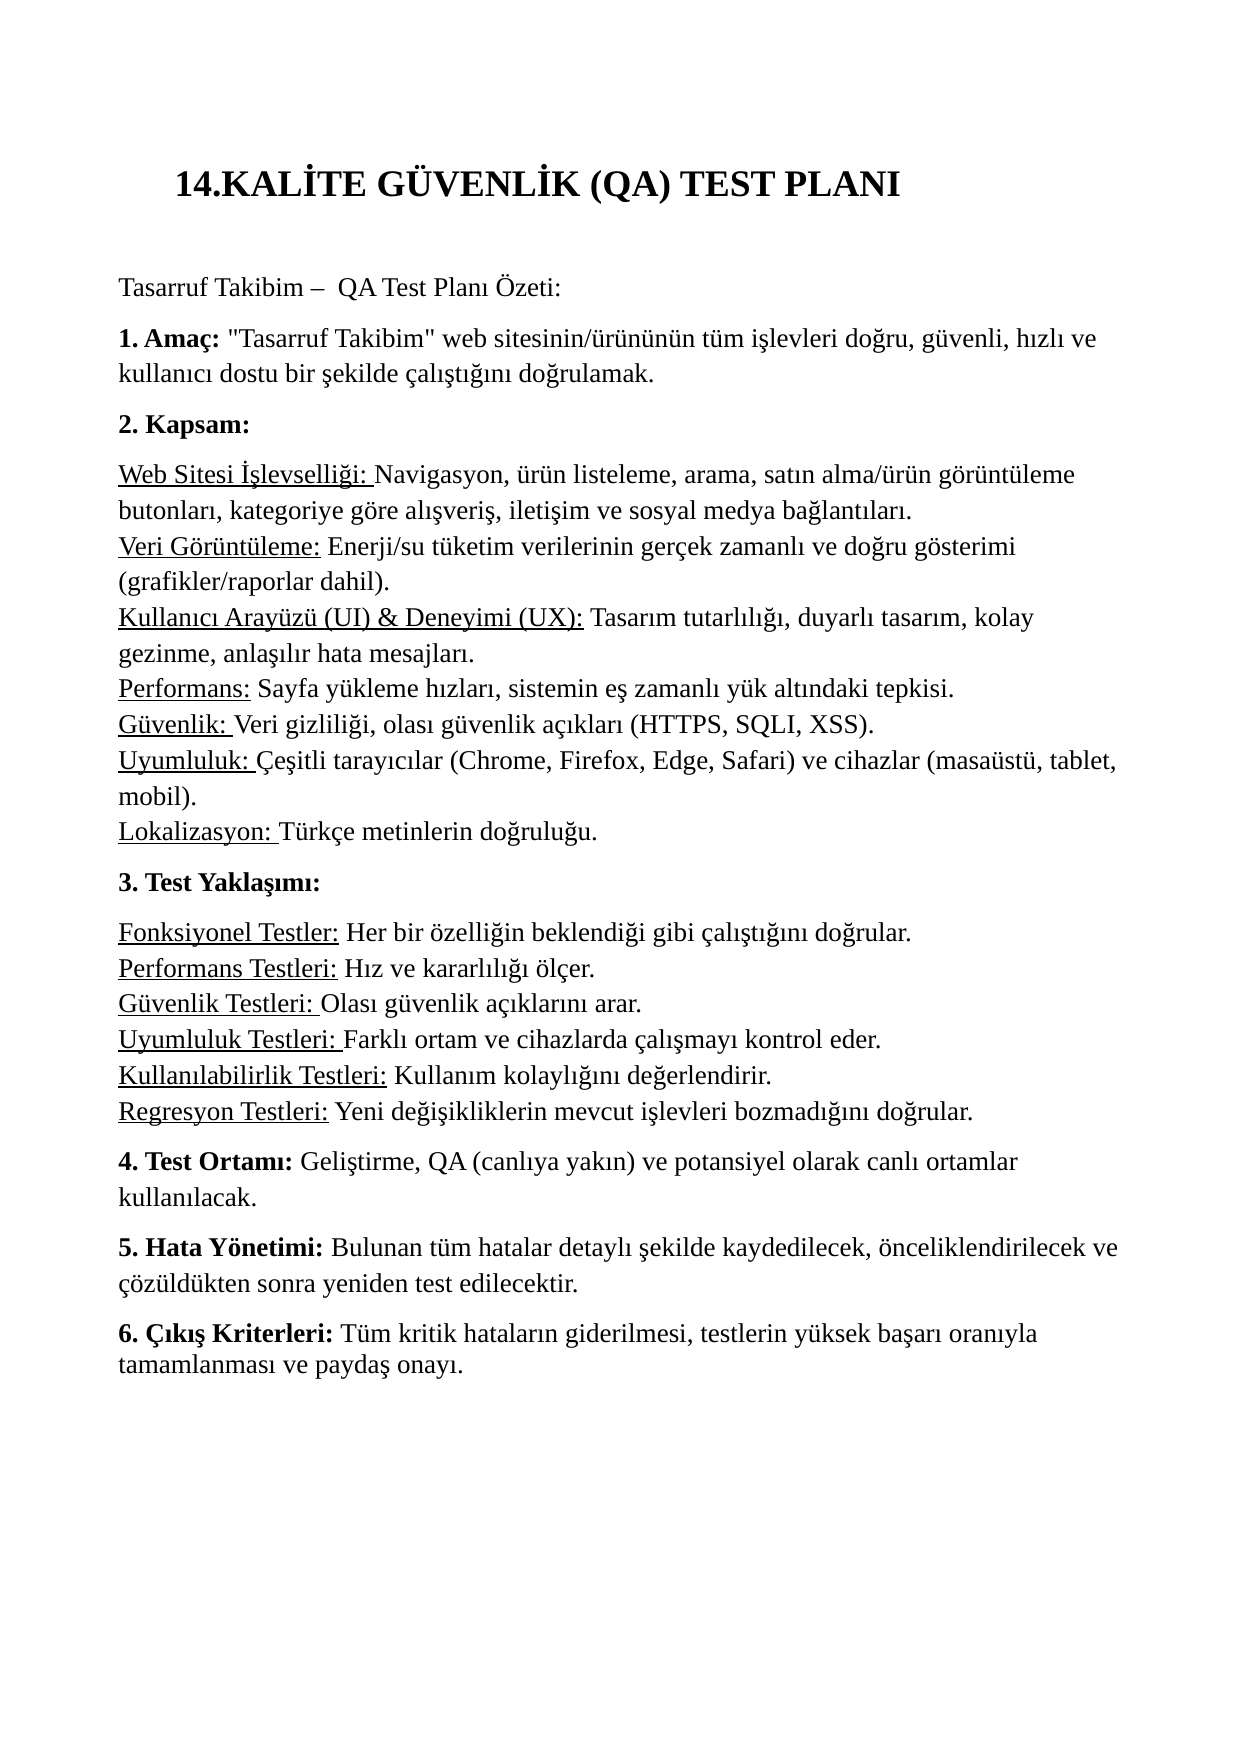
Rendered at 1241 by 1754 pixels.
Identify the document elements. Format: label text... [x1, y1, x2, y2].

text Performans Testleri: Hız ve kararlılığı ölçer. [118, 952, 1122, 983]
text 2. Kapsam: [118, 408, 1122, 439]
text Uyumluluk Testleri: Farklı ortam ve cihazlarda çalışmayı kontrol eder. [118, 1023, 1122, 1054]
text 4. Test Ortamı: Geliştirme, QA (canlıya yakın) ve potansiyel olarak canlı ortamlar kullanılacak. [118, 1145, 1122, 1212]
text Kullanıcı Arayüzü (UI) & Deneyimi (UX): Tasarım tutarlılığı, duyarlı tasarım, kolay gezinme, anlaşılır hata mesajları. [118, 601, 1122, 668]
text Güvenlik Testleri: Olası güvenlik açıklarını arar. [118, 987, 1122, 1019]
text Veri Görüntüleme: Enerji/su tüketim verilerinin gerçek zamanlı ve doğru gösterimi (grafikler/raporlar dahil). [118, 529, 1122, 596]
text 3. Test Yaklaşımı: [118, 866, 1122, 897]
text 5. Hata Yönetimi: Bulunan tüm hatalar detaylı şekilde kaydedilecek, önceliklendirilecek ve çözüldükten sonra yeniden test edilecektir. [118, 1231, 1122, 1298]
text Web Sitesi İşlevselliği: Navigasyon, ürün listeleme, arama, satın alma/ürün görüntüleme butonları, kategoriye göre alışveriş, iletişim ve sosyal medya bağlantıları. [118, 458, 1122, 525]
text Performans: Sayfa yükleme hızları, sistemin eş zamanlı yük altındaki tepkisi. [118, 672, 1122, 704]
text 14.KALİTE GÜVENLİK (QA) TEST PLANI [118, 161, 1122, 204]
text Güvenlik: Veri gizliliği, olası güvenlik açıkları (HTTPS, SQLI, XSS). [118, 708, 1122, 739]
text Regresyon Testleri: Yeni değişikliklerin mevcut işlevleri bozmadığını doğrular. [118, 1095, 1122, 1126]
text Fonksiyonel Testler: Her bir özelliğin beklendiği gibi çalıştığını doğrular. [118, 916, 1122, 947]
text Uyumluluk: Çeşitli tarayıcılar (Chrome, Firefox, Edge, Safari) ve cihazlar (masaüstü, tablet, mobil). [118, 744, 1122, 811]
text Kullanılabilirlik Testleri: Kullanım kolaylığını değerlendirir. [118, 1059, 1122, 1090]
text 1. Amaç: "Tasarruf Takibim" web sitesinin/ürününün tüm işlevleri doğru, güvenli, hızlı ve kullanıcı dostu bir şekilde çalıştığını doğrulamak. [118, 322, 1122, 389]
text Lokalizasyon: Türkçe metinlerin doğruluğu. [118, 815, 1122, 847]
text 6. Çıkış Kriterleri: Tüm kritik hataların giderilmesi, testlerin yüksek başarı oranıyla tamamlanması ve paydaş onayı. [118, 1317, 1122, 1379]
text Tasarruf Takibim – QA Test Planı Özeti: [118, 271, 1122, 303]
